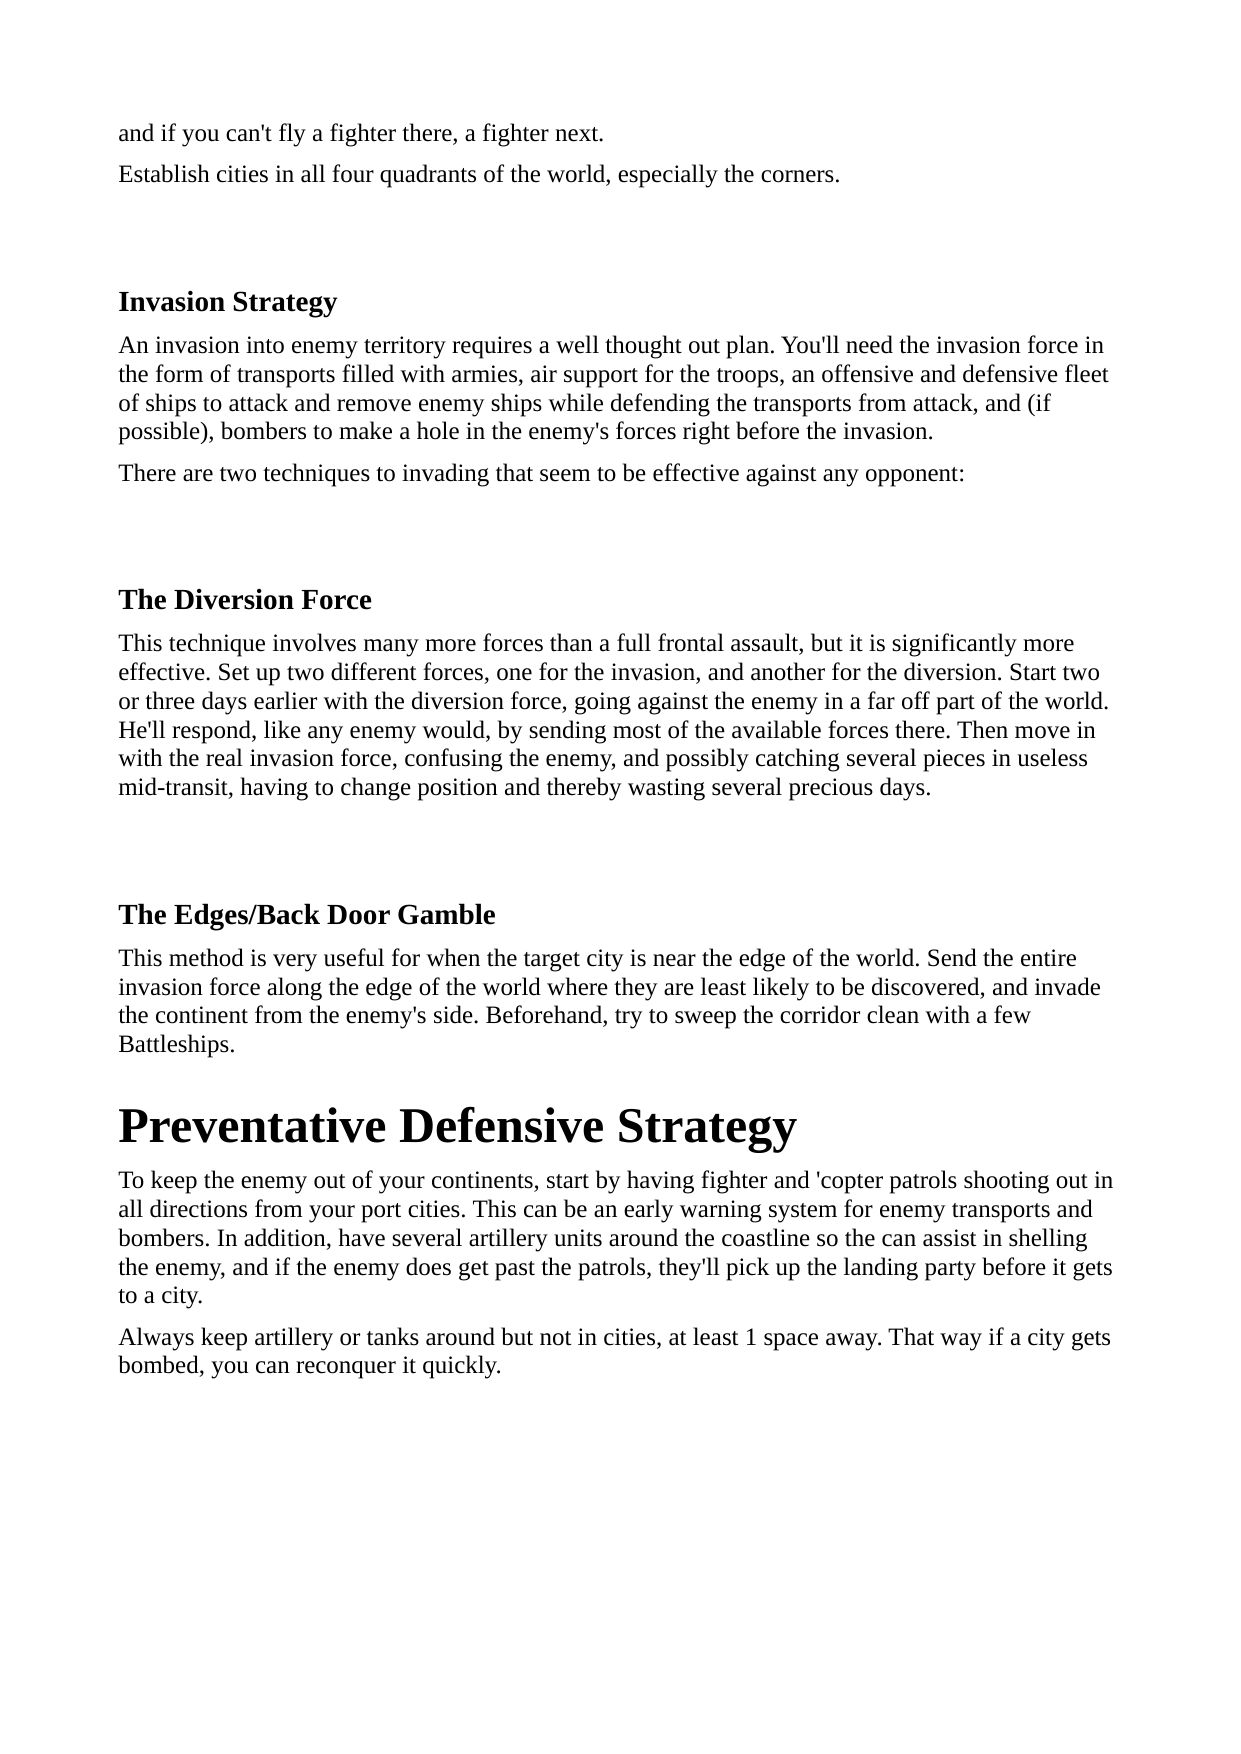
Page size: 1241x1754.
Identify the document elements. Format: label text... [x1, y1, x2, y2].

text and if you can't fly a fighter there, a fighter next. [118, 118, 1122, 147]
subtitle The Diversion Force [118, 582, 1122, 616]
text There are two techniques to invading that seem to be effective against any opponent: [118, 458, 1122, 486]
text Establish cities in all four quadrants of the world, especially the corners. [118, 159, 1122, 188]
subtitle Invasion Strategy [118, 284, 1122, 318]
text This method is very useful for when the target city is near the edge of the world. Send the entire invasion force along the edge of the world where they are least likely to be discovered, and invade the continent from the enemy's side. Beforehand, try to sweep the corridor clean with a few Battleships. [118, 943, 1122, 1058]
text This technique involves many more forces than a full frontal assault, but it is significantly more effective. Set up two different forces, one for the invasion, and another for the diversion. Start two or three days earlier with the diversion force, going against the enemy in a far off part of the world. He'll respond, like any enemy would, by sending most of the available forces there. Then move in with the real invasion force, confusing the enemy, and possibly catching several pieces in useless mid-transit, having to change position and thereby wasting several precious days. [118, 628, 1122, 801]
text Always keep artillery or tanks around but not in cities, at least 1 space away. That way if a city gets bombed, you can reconquer it quickly. [118, 1322, 1122, 1379]
text An invasion into enemy territory requires a well thought out plan. You'll need the invasion force in the form of transports filled with armies, air support for the troops, an offensive and defensive fleet of ships to attack and remove enemy ships while defending the transports from attack, and (if possible), bombers to make a hole in the enemy's forces right before the invasion. [118, 330, 1122, 445]
subtitle The Edges/Back Door Gamble [118, 897, 1122, 931]
text To keep the enemy out of your continents, start by having fighter and 'copter patrols shooting out in all directions from your port cities. This can be an early warning system for enemy transports and bombers. In addition, have several artillery units around the coastline so the can assist in shelling the enemy, and if the enemy does get past the patrols, they'll pick up the landing party before it gets to a city. [118, 1166, 1122, 1309]
subtitle Preventative Defensive Strategy [118, 1096, 1122, 1153]
